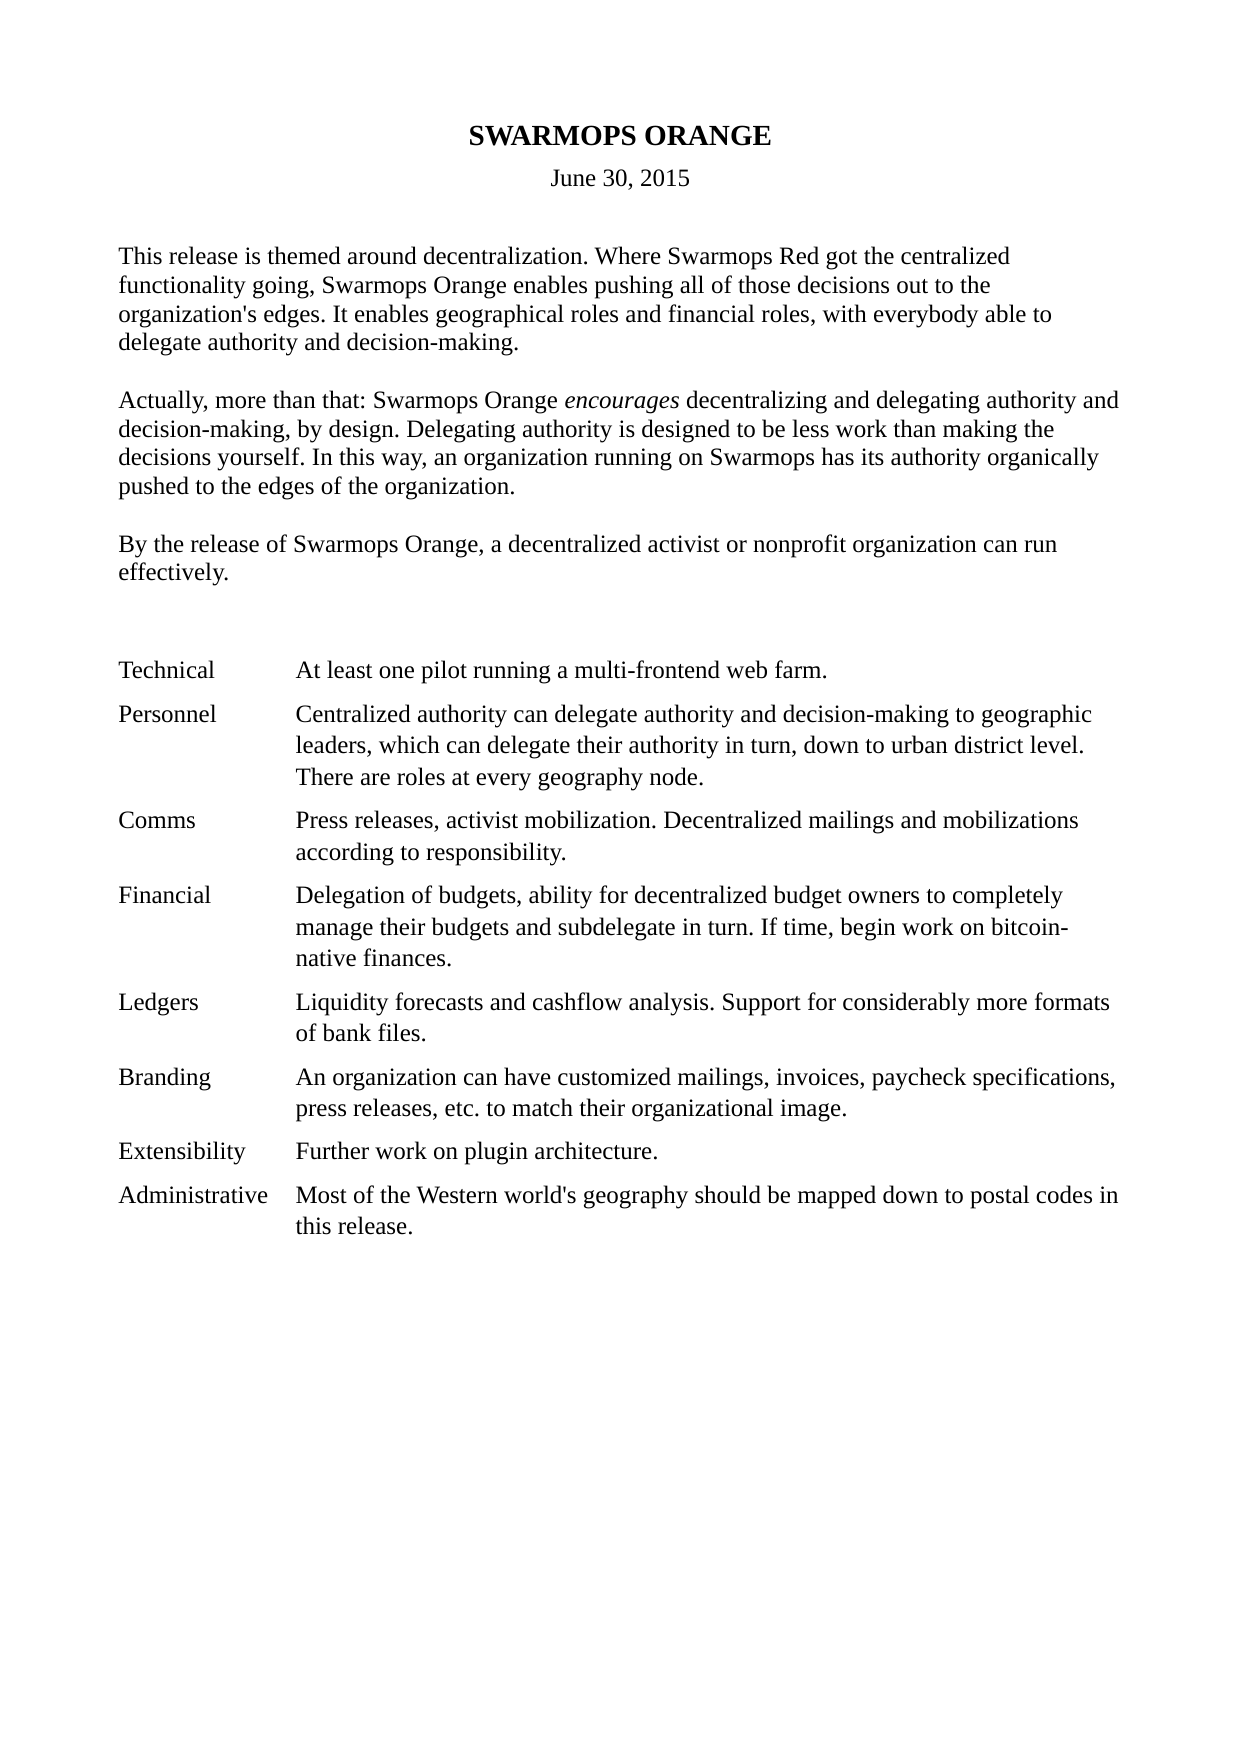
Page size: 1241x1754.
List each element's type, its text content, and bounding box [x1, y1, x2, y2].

subtitle SWARMOPS ORANGE [118, 118, 1122, 152]
text This release is themed around decentralization. Where Swarmops Red got the centralized functionality going, Swarmops Orange enables pushing all of those decisions out to the organization's edges. It enables geographical roles and financial roles, with everybody able to delegate authority and decision-making. [118, 241, 1122, 356]
text Ledgers Liquidity forecasts and cashflow analysis. Support for considerably more formats of bank files. [118, 987, 1122, 1047]
text Actually, more than that: Swarmops Orange encourages decentralizing and delegating authority and decision-making, by design. Delegating authority is designed to be less work than making the decisions yourself. In this way, an organization running on Swarmops has its authority organically pushed to the edges of the organization. [118, 385, 1122, 500]
text Financial Delegation of budgets, ability for decentralized budget owners to completely manage their budgets and subdelegate in turn. If time, begin work on bitcoin-native finances. [118, 880, 1122, 972]
text Branding An organization can have customized mailings, invoices, paycheck specifications, press releases, etc. to match their organizational image. [118, 1062, 1122, 1122]
text Personnel Centralized authority can delegate authority and decision-making to geographic leaders, which can delegate their authority in turn, down to urban district level. There are roles at every geography node. [118, 699, 1122, 791]
text Administrative Most of the Western world's geography should be mapped down to postal codes in this release. [118, 1180, 1122, 1240]
text June 30, 2015 [118, 163, 1122, 192]
text Comms Press releases, activist mobilization. Decentralized mailings and mobilizations according to responsibility. [118, 805, 1122, 866]
text Technical At least one pilot running a multi-frontend web farm. [118, 656, 1122, 684]
text Extensibility Further work on plugin architecture. [118, 1136, 1122, 1165]
text By the release of Swarmops Orange, a decentralized activist or nonprofit organization can run effectively. [118, 529, 1122, 586]
